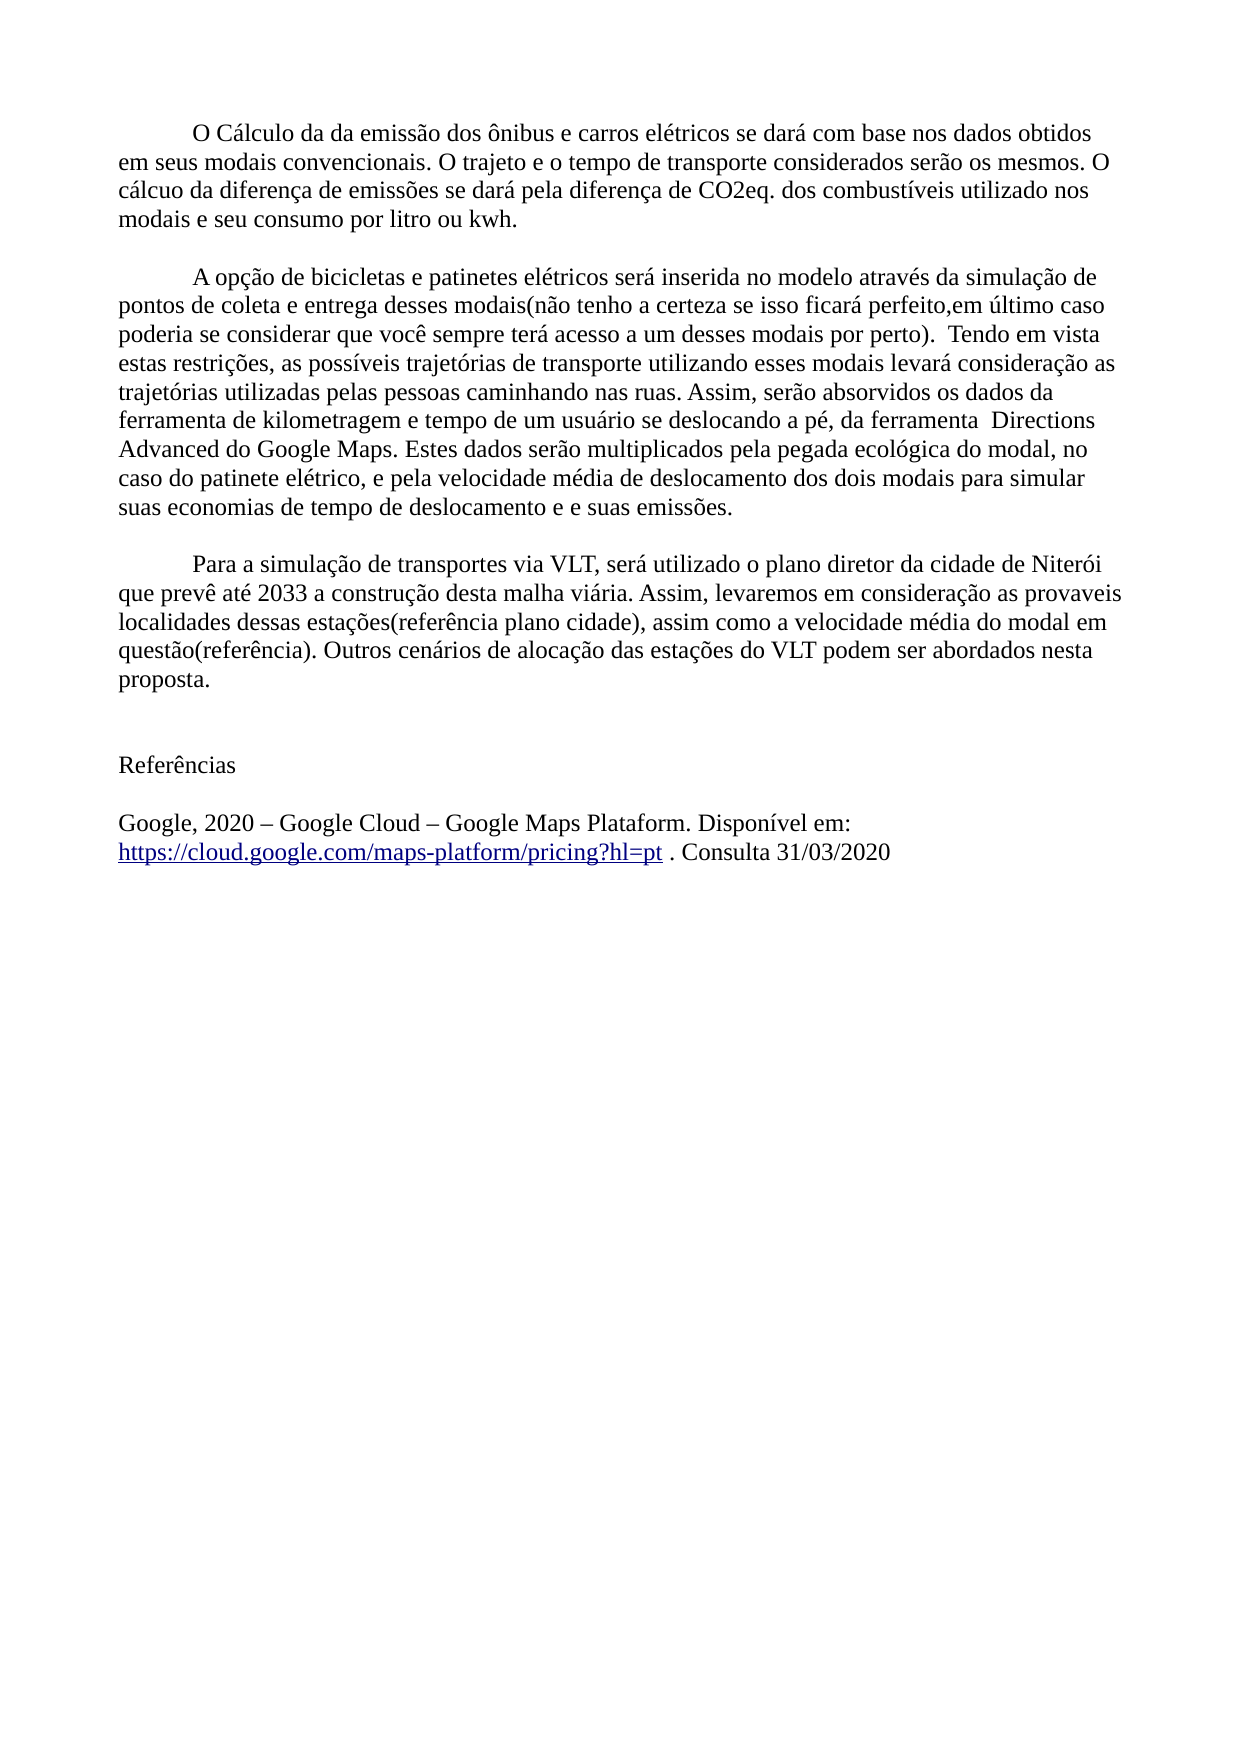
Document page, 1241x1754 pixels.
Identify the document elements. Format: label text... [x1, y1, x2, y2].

text Google, 2020 – Google Cloud – Google Maps Plataform. Disponível em: https://cloud.google.com/maps-platform/pricing?hl=pt . Consulta 31/03/2020 [118, 808, 1122, 866]
text Referências [118, 751, 1122, 779]
text O Cálculo da da emissão dos ônibus e carros elétricos se dará com base nos dados obtidos em seus modais convencionais. O trajeto e o tempo de transporte considerados serão os mesmos. O cálcuo da diferença de emissões se dará pela diferença de CO2eq. dos combustíveis utilizado nos modais e seu consumo por litro ou kwh. [118, 118, 1122, 233]
text Para a simulação de transportes via VLT, será utilizado o plano diretor da cidade de Niterói que prevê até 2033 a construção desta malha viária. Assim, levaremos em consideração as provaveis localidades dessas estações(referência plano cidade), assim como a velocidade média do modal em questão(referência). Outros cenários de alocação das estações do VLT podem ser abordados nesta proposta. [118, 549, 1122, 693]
text A opção de bicicletas e patinetes elétricos será inserida no modelo através da simulação de pontos de coleta e entrega desses modais(não tenho a certeza se isso ficará perfeito,em último caso poderia se considerar que você sempre terá acesso a um desses modais por perto). Tendo em vista estas restrições, as possíveis trajetórias de transporte utilizando esses modais levará consideração as trajetórias utilizadas pelas pessoas caminhando nas ruas. Assim, serão absorvidos os dados da ferramenta de kilometragem e tempo de um usuário se deslocando a pé, da ferramenta Directions Advanced do Google Maps. Estes dados serão multiplicados pela pegada ecológica do modal, no caso do patinete elétrico, e pela velocidade média de deslocamento dos dois modais para simular suas economias de tempo de deslocamento e e suas emissões. [118, 262, 1122, 521]
